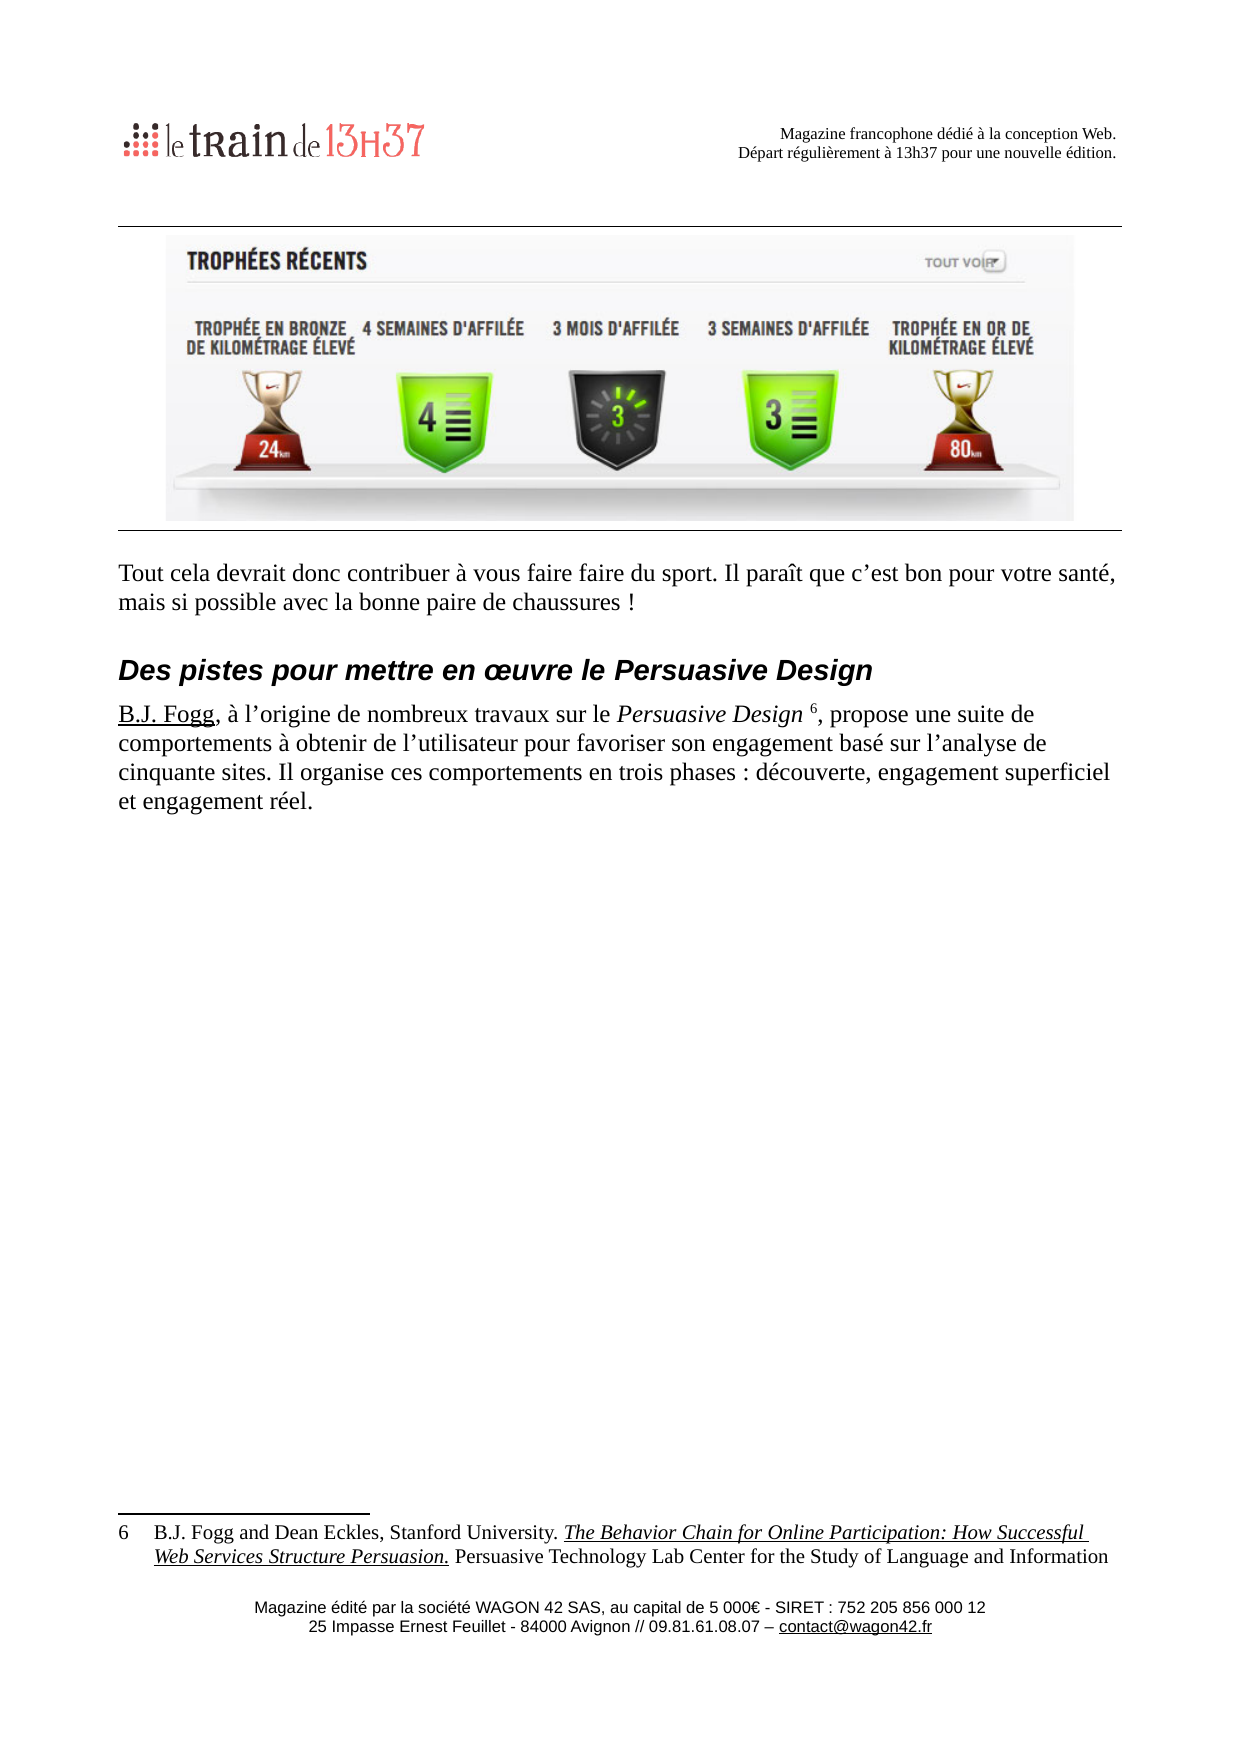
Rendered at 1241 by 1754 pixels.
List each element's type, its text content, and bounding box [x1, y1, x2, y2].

picture [127, 235, 1114, 521]
text Tout cela devrait donc contribuer à vous faire faire du sport. Il paraît que c’est bon pour votre santé, mais si possible avec la bonne paire de chaussures ! [118, 558, 1122, 616]
picture [123, 123, 425, 157]
subtitle Des pistes pour mettre en œuvre le Persuasive Design [118, 653, 1122, 687]
text B.J. Fogg and Dean Eckles, Stanford University. The Behavior Chain for Online Participation: How Successful Web Services Structure Persuasion. Persuasive Technology Lab Center for the Study of Language and Information [118, 1520, 1122, 1568]
text B.J. Fogg, à l’origine de nombreux travaux sur le Persuasive Design , propose une suite de comportements à obtenir de l’utilisateur pour favoriser son engagement basé sur l’analyse de cinquante sites. Il organise ces comportements en trois phases : découverte, engagement superficiel et engagement réel. [118, 699, 1122, 814]
